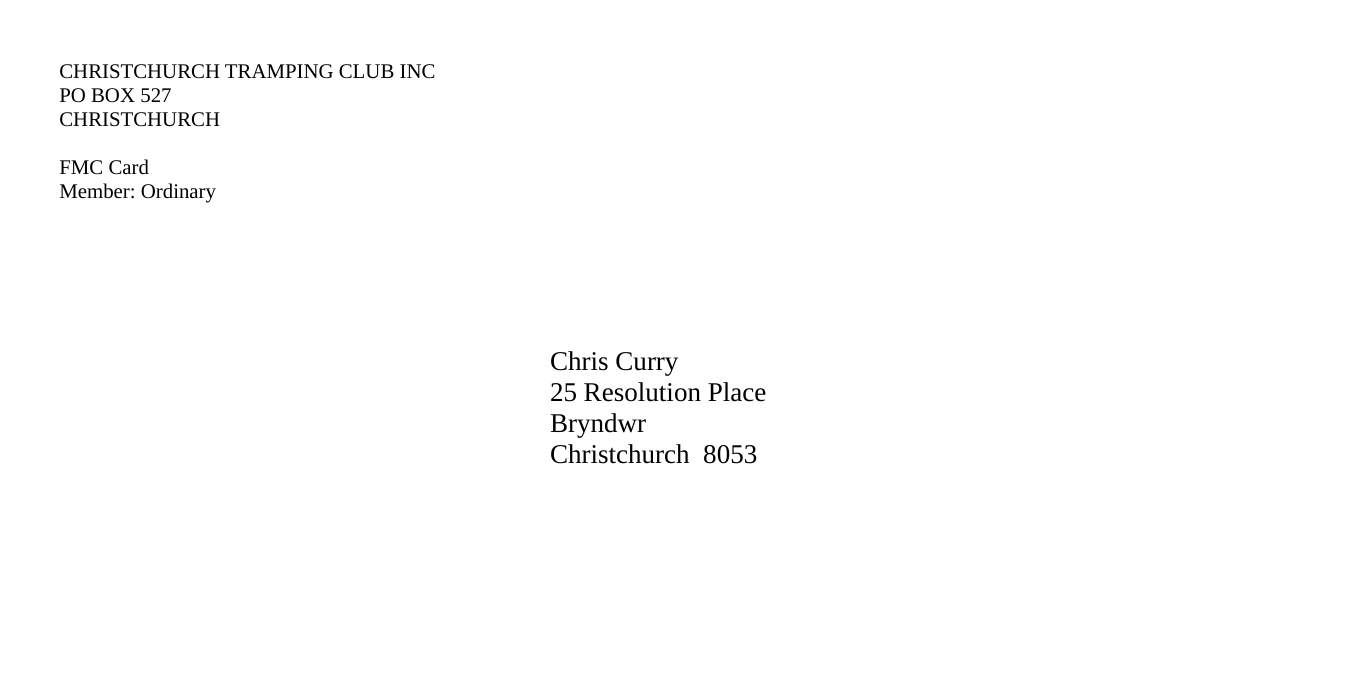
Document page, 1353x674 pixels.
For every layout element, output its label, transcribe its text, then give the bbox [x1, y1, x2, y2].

text Bryndwr [550, 407, 1293, 438]
text Christchurch 8053 [550, 438, 1293, 469]
text FMC Card [59, 155, 1293, 179]
text Member: Ordinary [59, 179, 1293, 203]
text Chris Curry [550, 345, 1293, 376]
text 25 Resolution Place [550, 376, 1293, 407]
text CHRISTCHURCH TRAMPING CLUB INC [59, 59, 1293, 83]
text CHRISTCHURCH [59, 107, 1293, 131]
text PO BOX 527 [59, 83, 1293, 107]
